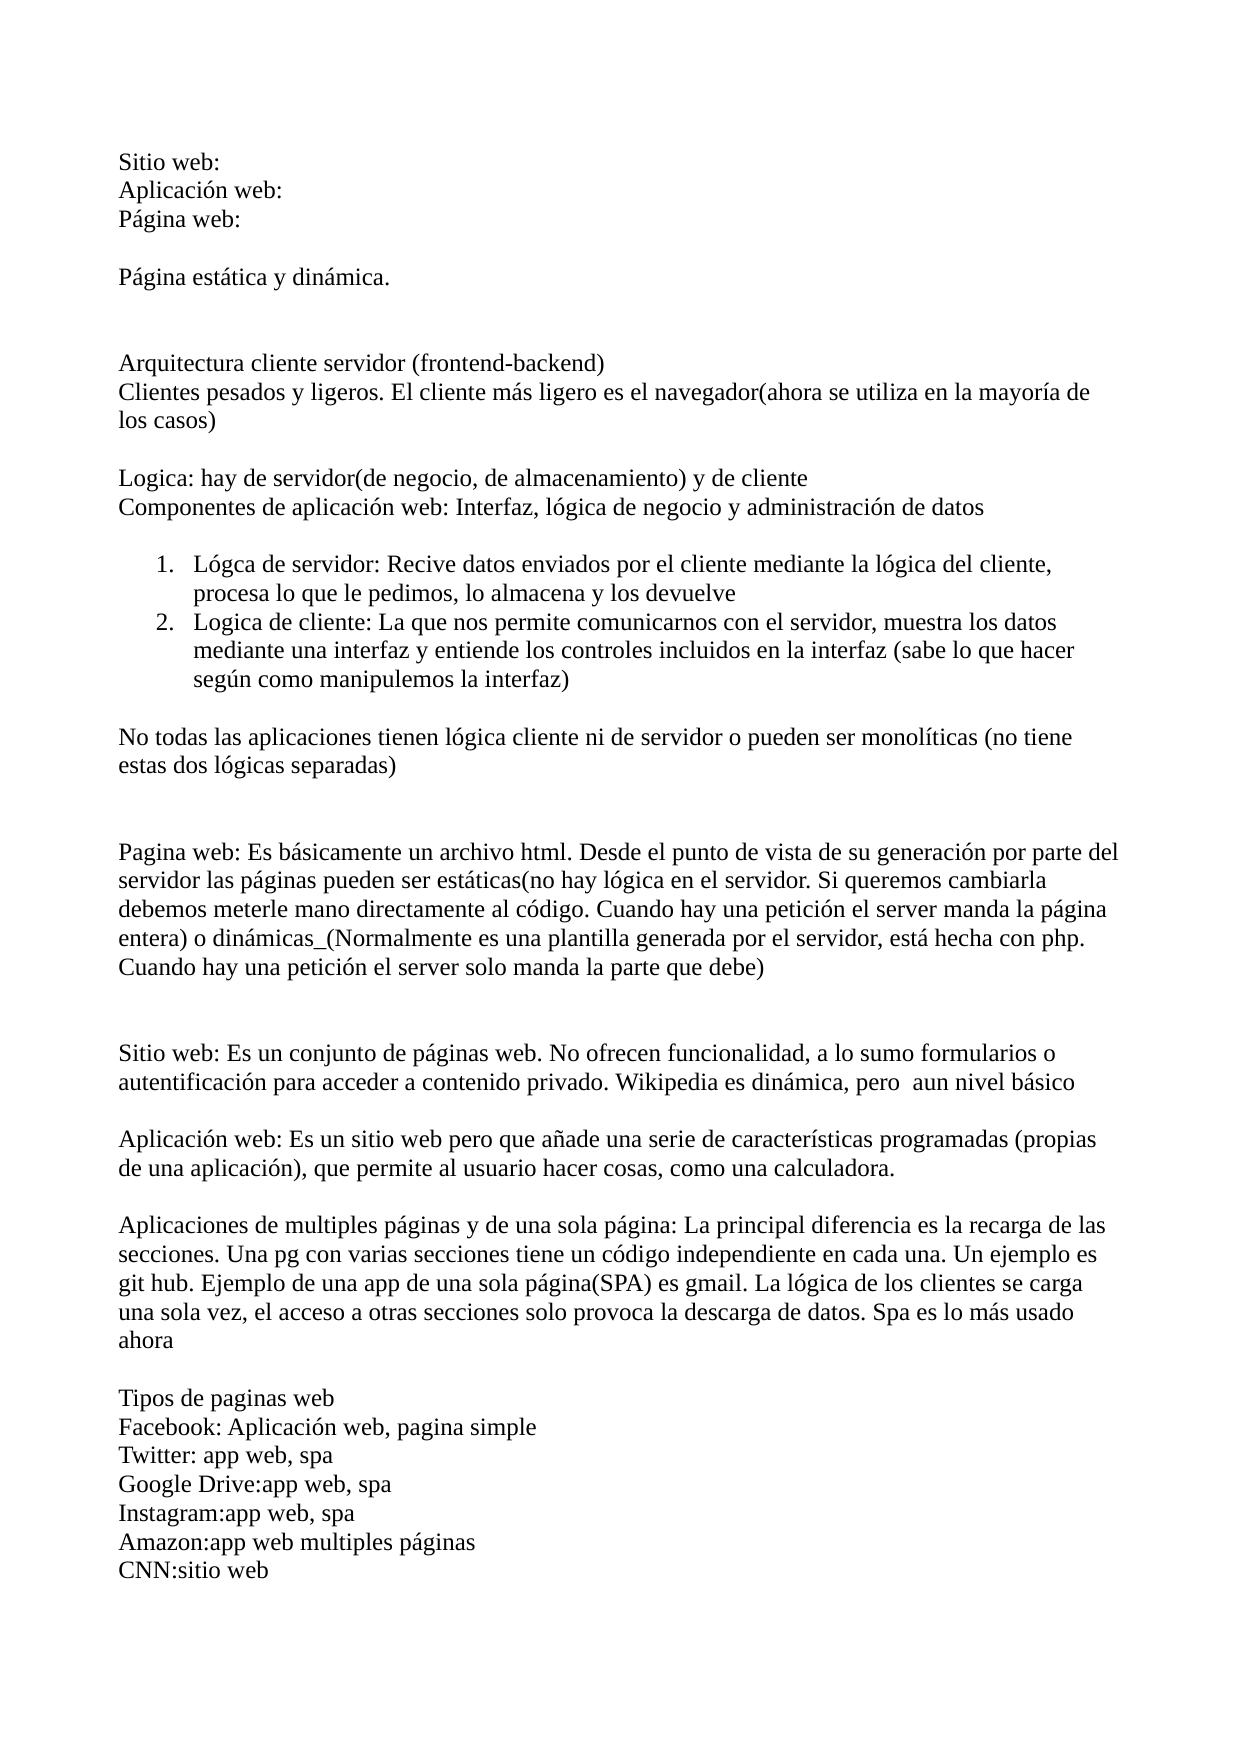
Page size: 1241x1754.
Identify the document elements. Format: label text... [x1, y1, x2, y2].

text Sitio web: [118, 147, 1122, 176]
text No todas las aplicaciones tienen lógica cliente ni de servidor o pueden ser monolíticas (no tiene estas dos lógicas separadas) [118, 722, 1122, 779]
text Google Drive:app web, spa [118, 1469, 1122, 1498]
text CNN:sitio web [118, 1556, 1122, 1584]
text Facebook: Aplicación web, pagina simple [118, 1412, 1122, 1441]
text Twitter: app web, spa [118, 1441, 1122, 1469]
list Logica de cliente: La que nos permite comunicarnos con el servidor, muestra los datos mediante una interfaz y entiende los controles incluidos en la interfaz (sabe lo que hacer según como manipulemos la interfaz) [156, 607, 1122, 693]
text Página estática y dinámica. [118, 262, 1122, 291]
list Lógca de servidor: Recive datos enviados por el cliente mediante la lógica del cliente, procesa lo que le pedimos, lo almacena y los devuelve [156, 549, 1122, 607]
text Tipos de paginas web [118, 1383, 1122, 1412]
text Aplicación web: Es un sitio web pero que añade una serie de características programadas (propias de una aplicación), que permite al usuario hacer cosas, como una calculadora. [118, 1124, 1122, 1182]
text Logica: hay de servidor(de negocio, de almacenamiento) y de cliente [118, 463, 1122, 492]
text Componentes de aplicación web: Interfaz, lógica de negocio y administración de datos [118, 492, 1122, 521]
text Aplicación web: [118, 176, 1122, 204]
text Amazon:app web multiples páginas [118, 1527, 1122, 1556]
text Clientes pesados y ligeros. El cliente más ligero es el navegador(ahora se utiliza en la mayoría de los casos) [118, 377, 1122, 434]
text Sitio web: Es un conjunto de páginas web. No ofrecen funcionalidad, a lo sumo formularios o autentificación para acceder a contenido privado. Wikipedia es dinámica, pero aun nivel básico [118, 1038, 1122, 1096]
text Instagram:app web, spa [118, 1498, 1122, 1527]
text Página web: [118, 204, 1122, 233]
text Arquitectura cliente servidor (frontend-backend) [118, 348, 1122, 377]
text Pagina web: Es básicamente un archivo html. Desde el punto de vista de su generación por parte del servidor las páginas pueden ser estáticas(no hay lógica en el servidor. Si queremos cambiarla debemos meterle mano directamente al código. Cuando hay una petición el server manda la página entera) o dinámicas_(Normalmente es una plantilla generada por el servidor, está hecha con php. Cuando hay una petición el server solo manda la parte que debe) [118, 837, 1122, 981]
text Aplicaciones de multiples páginas y de una sola página: La principal diferencia es la recarga de las secciones. Una pg con varias secciones tiene un código independiente en cada una. Un ejemplo es git hub. Ejemplo de una app de una sola página(SPA) es gmail. La lógica de los clientes se carga una sola vez, el acceso a otras secciones solo provoca la descarga de datos. Spa es lo más usado ahora [118, 1211, 1122, 1354]
